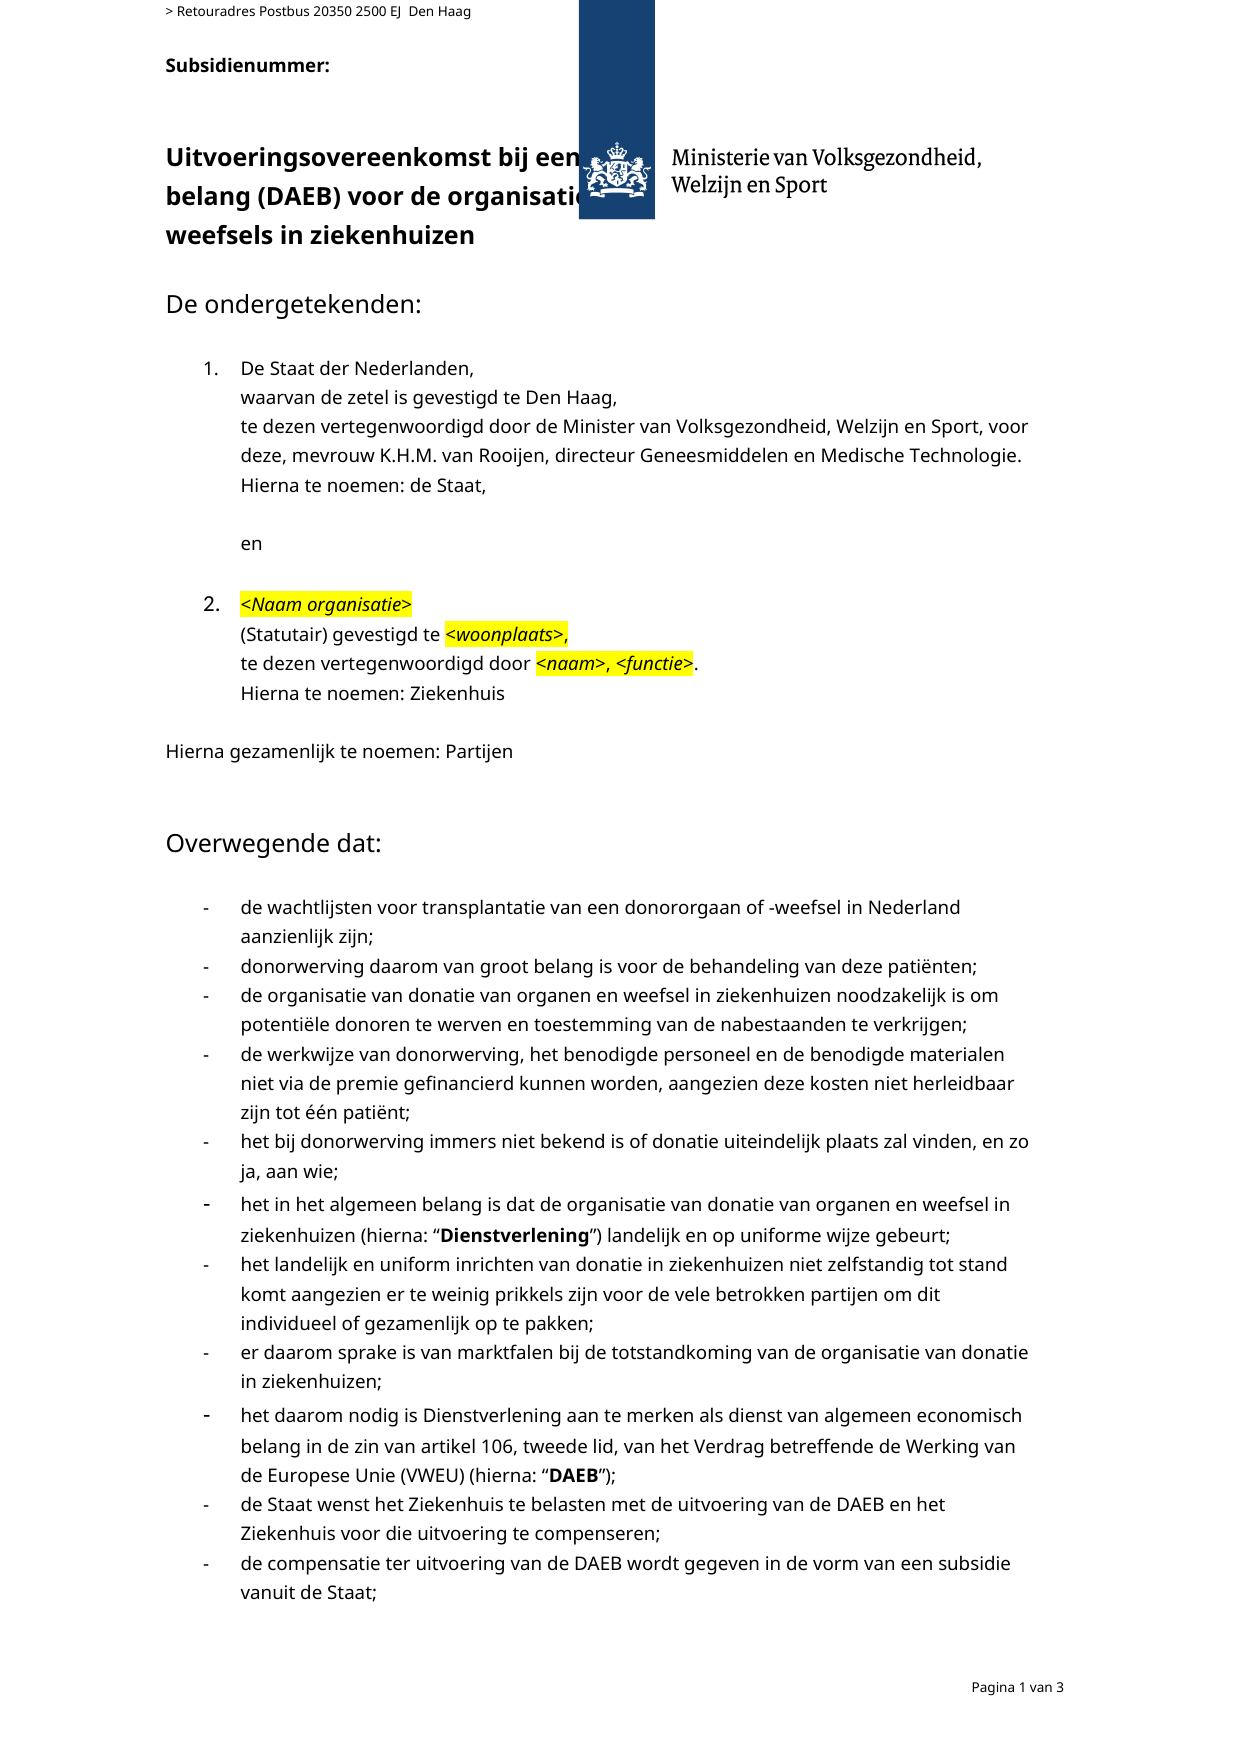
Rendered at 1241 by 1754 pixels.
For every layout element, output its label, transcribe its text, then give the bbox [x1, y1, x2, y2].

list de organisatie van donatie van organen en weefsel in ziekenhuizen noodzakelijk is om potentiële donoren te werven en toestemming van de nabestaanden te verkrijgen; [203, 982, 1034, 1037]
text Overwegende dat: [165, 826, 1034, 860]
text Subsidienummer: [165, 52, 578, 77]
list de werkwijze van donorwerving, het benodigde personeel en de benodigde materialen niet via de premie gefinancierd kunnen worden, aangezien deze kosten niet herleidbaar zijn tot één patiënt; [203, 1041, 1034, 1125]
text en [240, 531, 1034, 556]
list het landelijk en uniform inrichten van donatie in ziekenhuizen niet zelfstandig tot stand komt aangezien er te weinig prikkels zijn voor de vele betrokken partijen om dit individueel of gezamenlijk op te pakken; [203, 1252, 1034, 1336]
text Hierna te noemen: de Staat, [240, 472, 1034, 497]
text waarvan de zetel is gevestigd te Den Haag, [240, 384, 1034, 410]
list het in het algemeen belang is dat de organisatie van donatie van organen en weefsel in ziekenhuizen (hierna: “Dienstverlening”) landelijk en op uniforme wijze gebeurt; [203, 1187, 1034, 1248]
list donorwerving daarom van groot belang is voor de behandeling van deze patiënten; [203, 953, 1034, 979]
list er daarom sprake is van marktfalen bij de totstandkoming van de organisatie van donatie in ziekenhuizen; [203, 1339, 1034, 1394]
list de Staat wenst het Ziekenhuis te belasten met de uitvoering van de DAEB en het Ziekenhuis voor die uitvoering te compenseren; [203, 1491, 1034, 1546]
list de compensatie ter uitvoering van de DAEB wordt gegeven in de vorm van een subsidie vanuit de Staat; [203, 1550, 1034, 1605]
list de wachtlijsten voor transplantatie van een donororgaan of -weefsel in Nederland aanzienlijk zijn; [203, 894, 1034, 949]
text Hierna te noemen: Ziekenhuis [240, 680, 1034, 705]
text Uitvoeringsovereenkomst bij een dienst van algemeen economisch belang (DAEB) voor de organisatie van donatie van organen en weefsels in ziekenhuizen [165, 140, 579, 252]
text De ondergetekenden: [165, 286, 1034, 321]
list De Staat der Nederlanden, [203, 355, 1034, 380]
text > Retouradres Postbus 20350 2500 EJ Den Haag [165, 1, 578, 20]
list <Naam organisatie> [203, 589, 1034, 617]
list het daarom nodig is Dienstverlening aan te merken als dienst van algemeen economisch belang in de zin van artikel 106, tweede lid, van het Verdrag betreffende de Werking van de Europese Unie (VWEU) (hierna: “DAEB”); [203, 1398, 1034, 1488]
list het bij donorwerving immers niet bekend is of donatie uiteindelijk plaats zal vinden, en zo ja, aan wie; [203, 1129, 1034, 1183]
text Hierna gezamenlijk te noemen: Partijen [165, 738, 1034, 764]
text (Statutair) gevestigd te <woonplaats>, [240, 621, 1034, 647]
text te dezen vertegenwoordigd door de Minister van Volksgezondheid, Welzijn en Sport, voor deze, mevrouw K.H.M. van Rooijen, directeur Geneesmiddelen en Medische Technologie. [240, 413, 1034, 468]
text te dezen vertegenwoordigd door <naam>, <functie>. [240, 651, 1034, 676]
